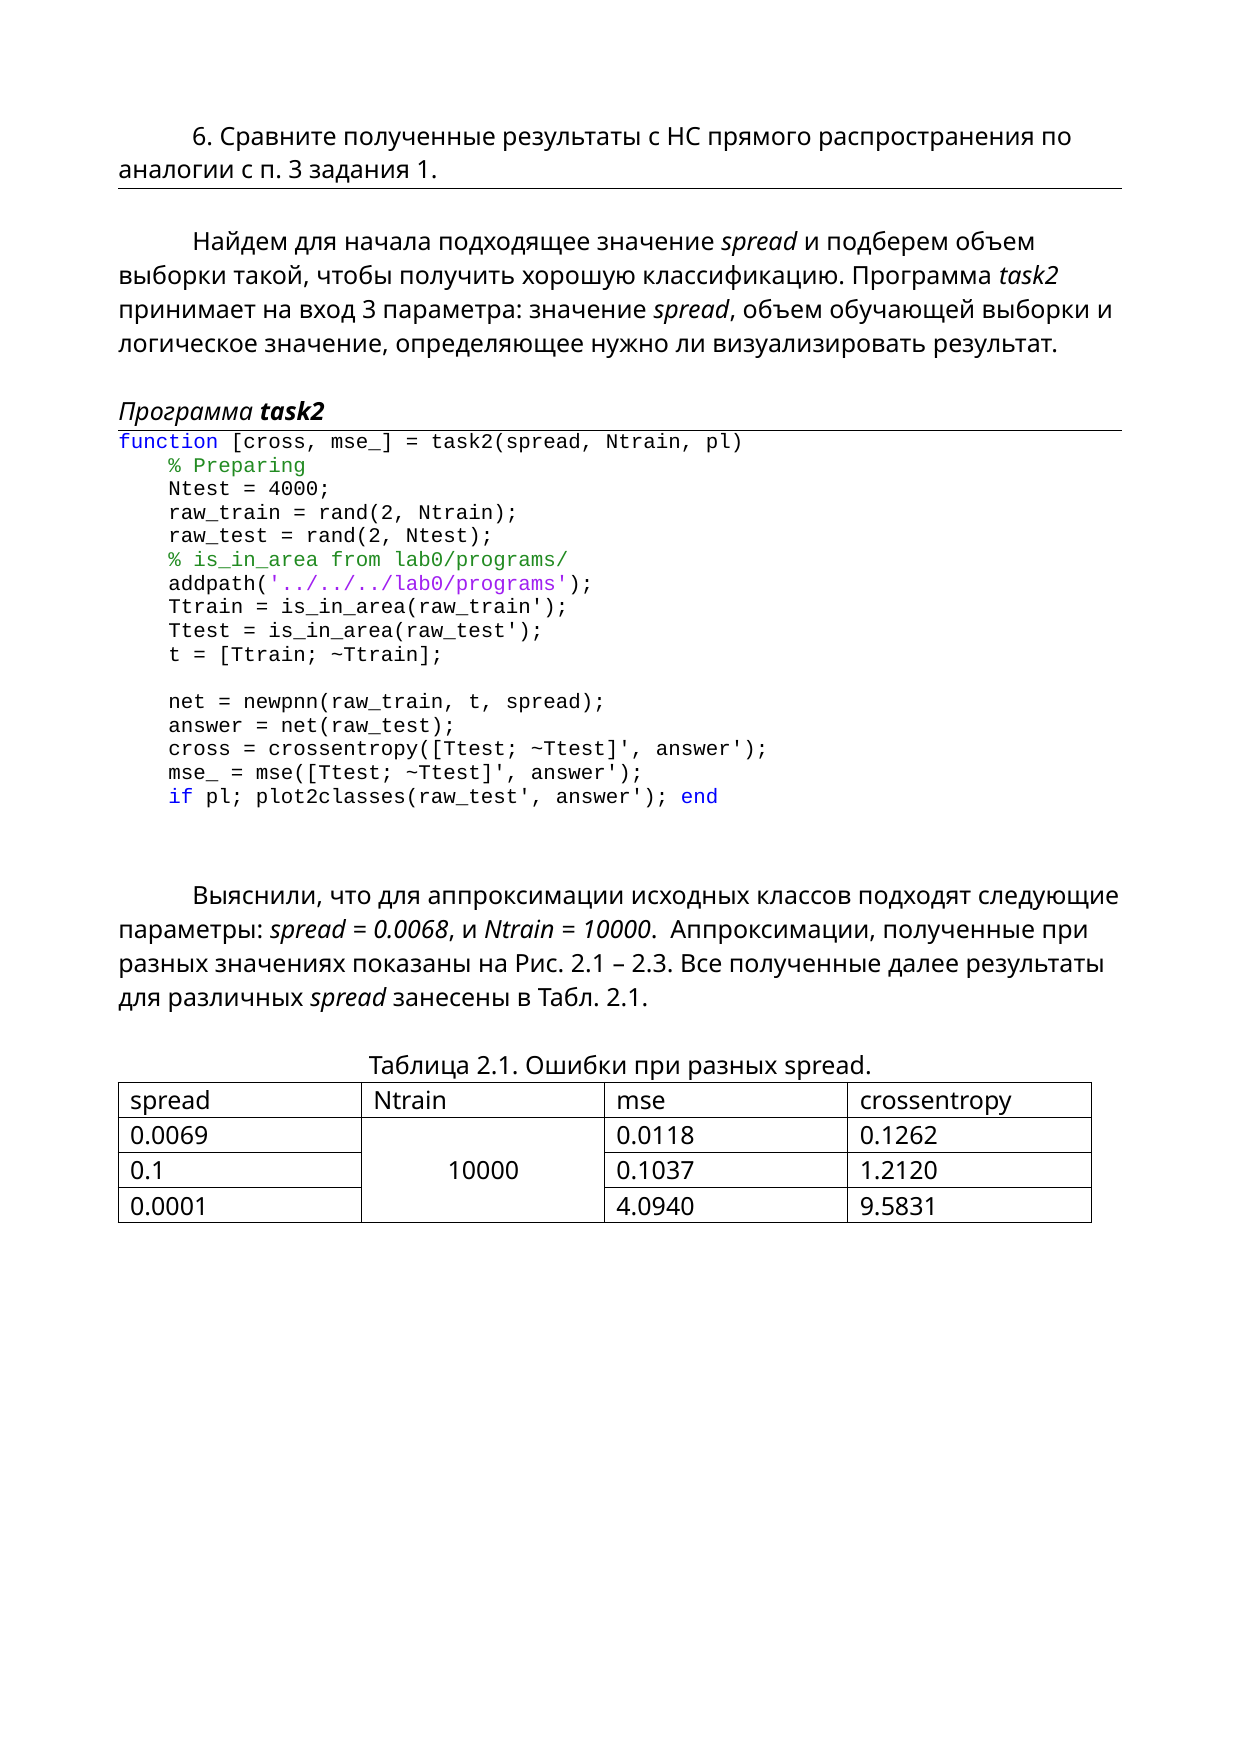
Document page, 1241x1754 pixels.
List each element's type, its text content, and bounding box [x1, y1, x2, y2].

text % is_in_area from lab0/programs/ [118, 549, 1122, 573]
table_header crossentropy [848, 1083, 1091, 1117]
text net = newpnn(raw_train, t, spread); [118, 691, 1122, 715]
table_header Ntrain [362, 1083, 604, 1117]
text Ttrain = is_in_area(raw_train'); [118, 596, 1122, 620]
text answer = net(raw_test); [118, 715, 1122, 738]
text function [cross, mse_] = task2(spread, Ntrain, pl) [118, 431, 1122, 454]
table_cell 1.2120 [848, 1153, 1091, 1187]
table_cell 9.5831 [848, 1188, 1091, 1222]
text Ttest = is_in_area(raw_test'); [118, 620, 1122, 644]
table_cell 0.1 [119, 1153, 361, 1187]
text if pl; plot2classes(raw_test', answer'); end [118, 786, 1122, 809]
table_cell 0.1262 [848, 1118, 1091, 1152]
text Ntest = 4000; [118, 478, 1122, 502]
table_cell 4.0940 [605, 1188, 847, 1222]
text Найдем для начала подходящее значение spread и подберем объем выборки такой, чтобы получить хорошую классификацию. Программа task2 принимает на вход 3 параметра: значение spread, объем обучающей выборки и логическое значение, определяющее нужно ли визуализировать результат. [118, 223, 1122, 360]
table_cell 0.0069 [119, 1118, 361, 1152]
text t = [Ttrain; ~Ttrain]; [118, 644, 1122, 667]
table_header spread [119, 1083, 361, 1117]
text % Preparing [118, 454, 1122, 478]
text addpath('../../../lab0/programs'); [118, 573, 1122, 596]
text Выяснили, что для аппроксимации исходных классов подходят следующие параметры: spread = 0.0068, и Ntrain = 10000. Аппроксимации, полученные при разных значениях показаны на Рис. 2.1 – 2.3. Все полученные далее результаты для различных spread занесены в Табл. 2.1. [118, 877, 1122, 1014]
table_cell 0.0001 [119, 1188, 361, 1222]
text raw_train = rand(2, Ntrain); [118, 502, 1122, 526]
table_cell 0.1037 [605, 1153, 847, 1187]
text raw_test = rand(2, Ntest); [118, 526, 1122, 549]
table_cell 0.0118 [605, 1118, 847, 1152]
table_header mse [605, 1083, 847, 1117]
text Программа task2 [118, 394, 1122, 430]
table_cell 10000 [362, 1118, 604, 1222]
text cross = crossentropy([Ttest; ~Ttest]', answer'); [118, 738, 1122, 762]
text 6. Сравните полученные результаты с НС прямого распространения по аналогии с п. 3 задания 1. [118, 118, 1122, 188]
text mse_ = mse([Ttest; ~Ttest]', answer'); [118, 762, 1122, 786]
text Таблица 2.1. Ошибки при разных spread. [118, 1048, 1122, 1082]
